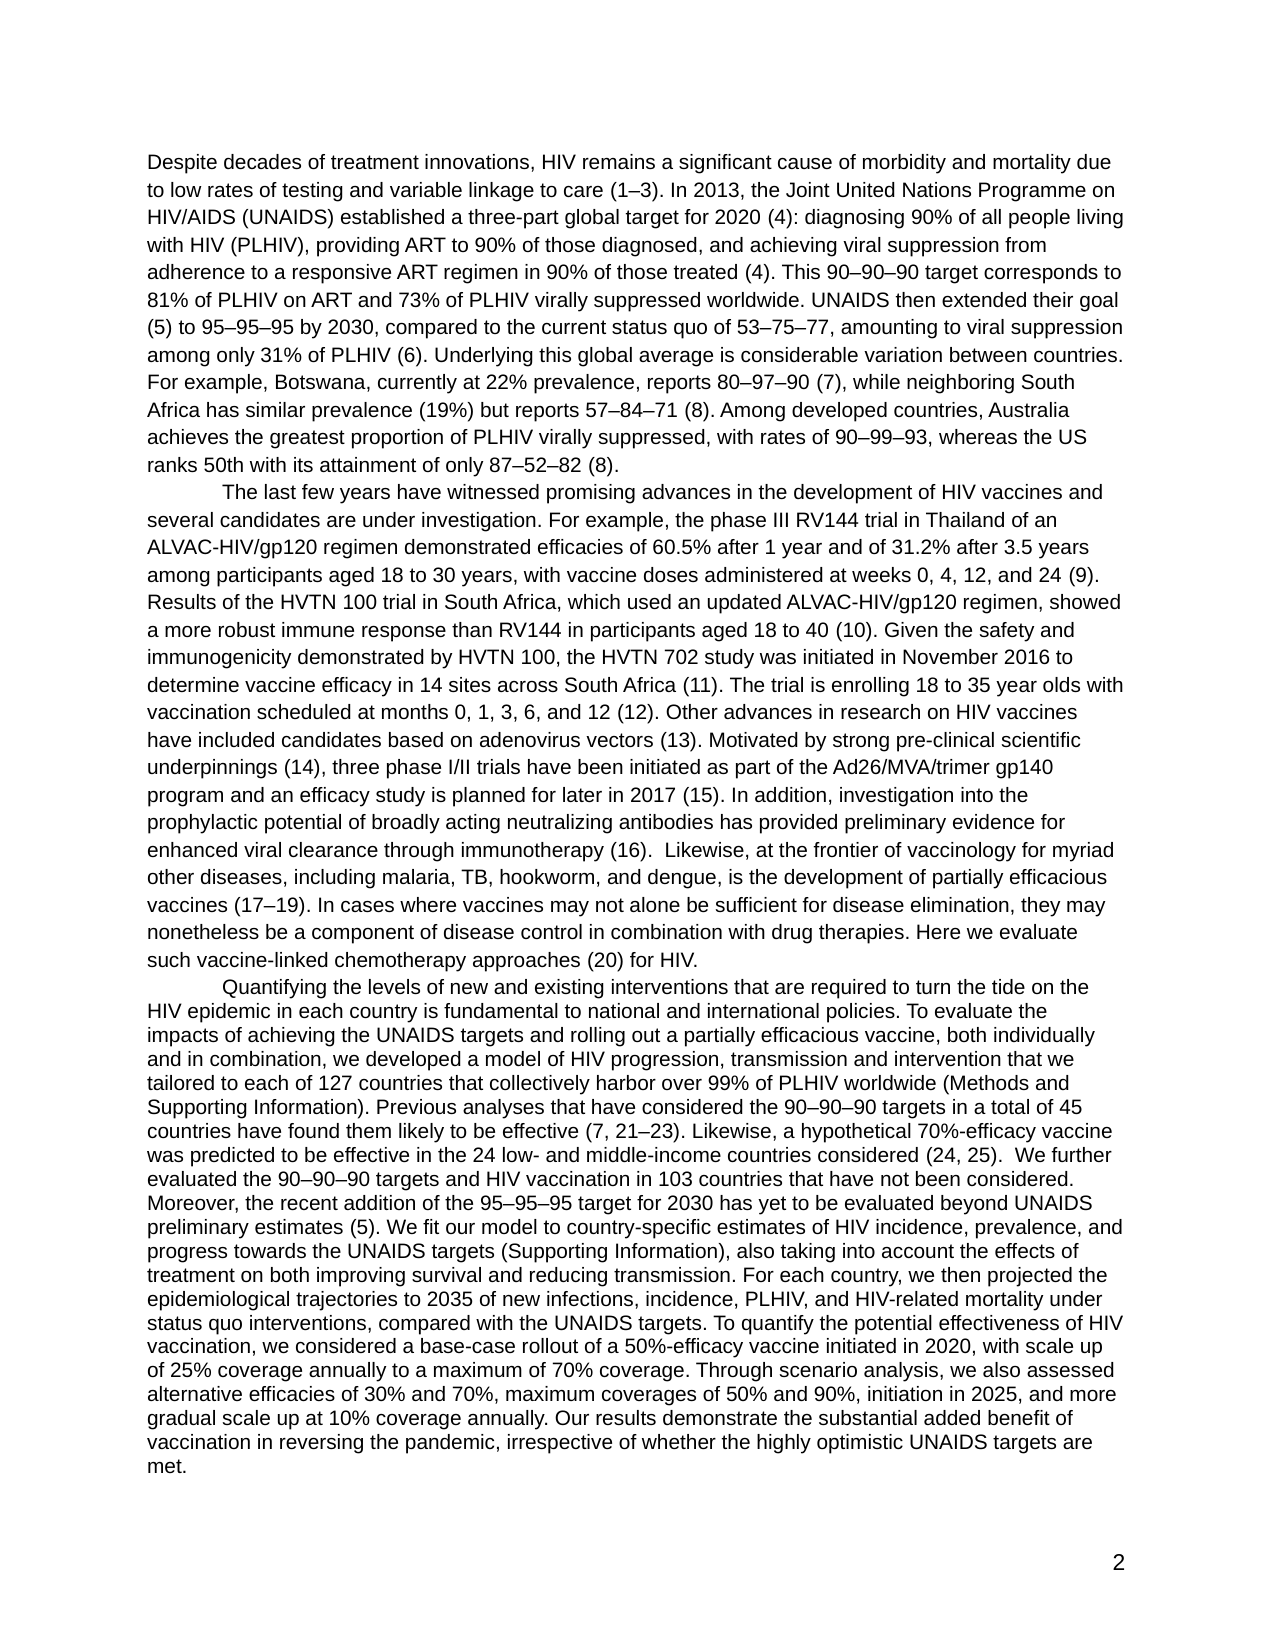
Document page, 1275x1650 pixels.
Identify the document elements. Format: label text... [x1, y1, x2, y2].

text The last few years have witnessed promising advances in the development of HIV vaccines and several candidates are under investigation. For example, the phase III RV144 trial in Thailand of an ALVAC-HIV/gp120 regimen demonstrated efficacies of 60.5% after 1 year and of 31.2% after 3.5 years among participants aged 18 to 30 years, with vaccine doses administered at weeks 0, 4, 12, and 24 (9). Results of the HVTN 100 trial in South Africa, which used an updated ALVAC-HIV/gp120 regimen, showed a more robust immune response than RV144 in participants aged 18 to 40 (10). Given the safety and immunogenicity demonstrated by HVTN 100, the HVTN 702 study was initiated in November 2016 to determine vaccine efficacy in 14 sites across South Africa (11). The trial is enrolling 18 to 35 year olds with vaccination scheduled at months 0, 1, 3, 6, and 12 (12). Other advances in research on HIV vaccines have included candidates based on adenovirus vectors (13). Motivated by strong pre-clinical scientific underpinnings (14), three phase I/II trials have been initiated as part of the Ad26/MVA/trimer gp140 program and an efficacy study is planned for later in 2017 (15). In addition, investigation into the prophylactic potential of broadly acting neutralizing antibodies has provided preliminary evidence for enhanced viral clearance through immunotherapy (16). Likewise, at the frontier of vaccinology for myriad other diseases, including malaria, TB, hookworm, and dengue, is the development of partially efficacious vaccines (17–19). In cases where vaccines may not alone be sufficient for disease elimination, they may nonetheless be a component of disease control in combination with drug therapies. Here we evaluate such vaccine-linked chemotherapy approaches (20) for HIV. [147, 480, 1125, 971]
text Despite decades of treatment innovations, HIV remains a significant cause of morbidity and mortality due to low rates of testing and variable linkage to care (1–3). In 2013, the Joint United Nations Programme on HIV/AIDS (UNAIDS) established a three-part global target for 2020 (4): diagnosing 90% of all people living with HIV (PLHIV), providing ART to 90% of those diagnosed, and achieving viral suppression from adherence to a responsive ART regimen in 90% of those treated (4). This 90–90–90 target corresponds to 81% of PLHIV on ART and 73% of PLHIV virally suppressed worldwide. UNAIDS then extended their goal (5) to 95–95–95 by 2030, compared to the current status quo of 53–75–77, amounting to viral suppression among only 31% of PLHIV (6). Underlying this global average is considerable variation between countries. For example, Botswana, currently at 22% prevalence, reports 80–97–90 (7), while neighboring South Africa has similar prevalence (19%) but reports 57–84–71 (8). Among developed countries, Australia achieves the greatest proportion of PLHIV virally suppressed, with rates of 90–99–93, whereas the US ranks 50th with its attainment of only 87–52–82 (8). [147, 150, 1125, 476]
text Quantifying the levels of new and existing interventions that are required to turn the tide on the HIV epidemic in each country is fundamental to national and international policies. To evaluate the impacts of achieving the UNAIDS targets and rolling out a partially efficacious vaccine, both individually and in combination, we developed a model of HIV progression, transmission and intervention that we tailored to each of 127 countries that collectively harbor over 99% of PLHIV worldwide (Methods and Supporting Information). Previous analyses that have considered the 90–90–90 targets in a total of 45 countries have found them likely to be effective (7, 21–23). Likewise, a hypothetical 70%-efficacy vaccine was predicted to be effective in the 24 low- and middle-income countries considered (24, 25). We further evaluated the 90–90–90 targets and HIV vaccination in 103 countries that have not been considered. Moreover, the recent addition of the 95–95–95 target for 2030 has yet to be evaluated beyond UNAIDS preliminary estimates (5). We fit our model to country-specific estimates of HIV incidence, prevalence, and progress towards the UNAIDS targets (Supporting Information), also taking into account the effects of treatment on both improving survival and reducing transmission. For each country, we then projected the epidemiological trajectories to 2035 of new infections, incidence, PLHIV, and HIV-related mortality under status quo interventions, compared with the UNAIDS targets. To quantify the potential effectiveness of HIV vaccination, we considered a base-case rollout of a 50%-efficacy vaccine initiated in 2020, with scale up of 25% coverage annually to a maximum of 70% coverage. Through scenario analysis, we also assessed alternative efficacies of 30% and 70%, maximum coverages of 50% and 90%, initiation in 2025, and more gradual scale up at 10% coverage annually. Our results demonstrate the substantial added benefit of vaccination in reversing the pandemic, irrespective of whether the highly optimistic UNAIDS targets are met. [147, 975, 1125, 1478]
